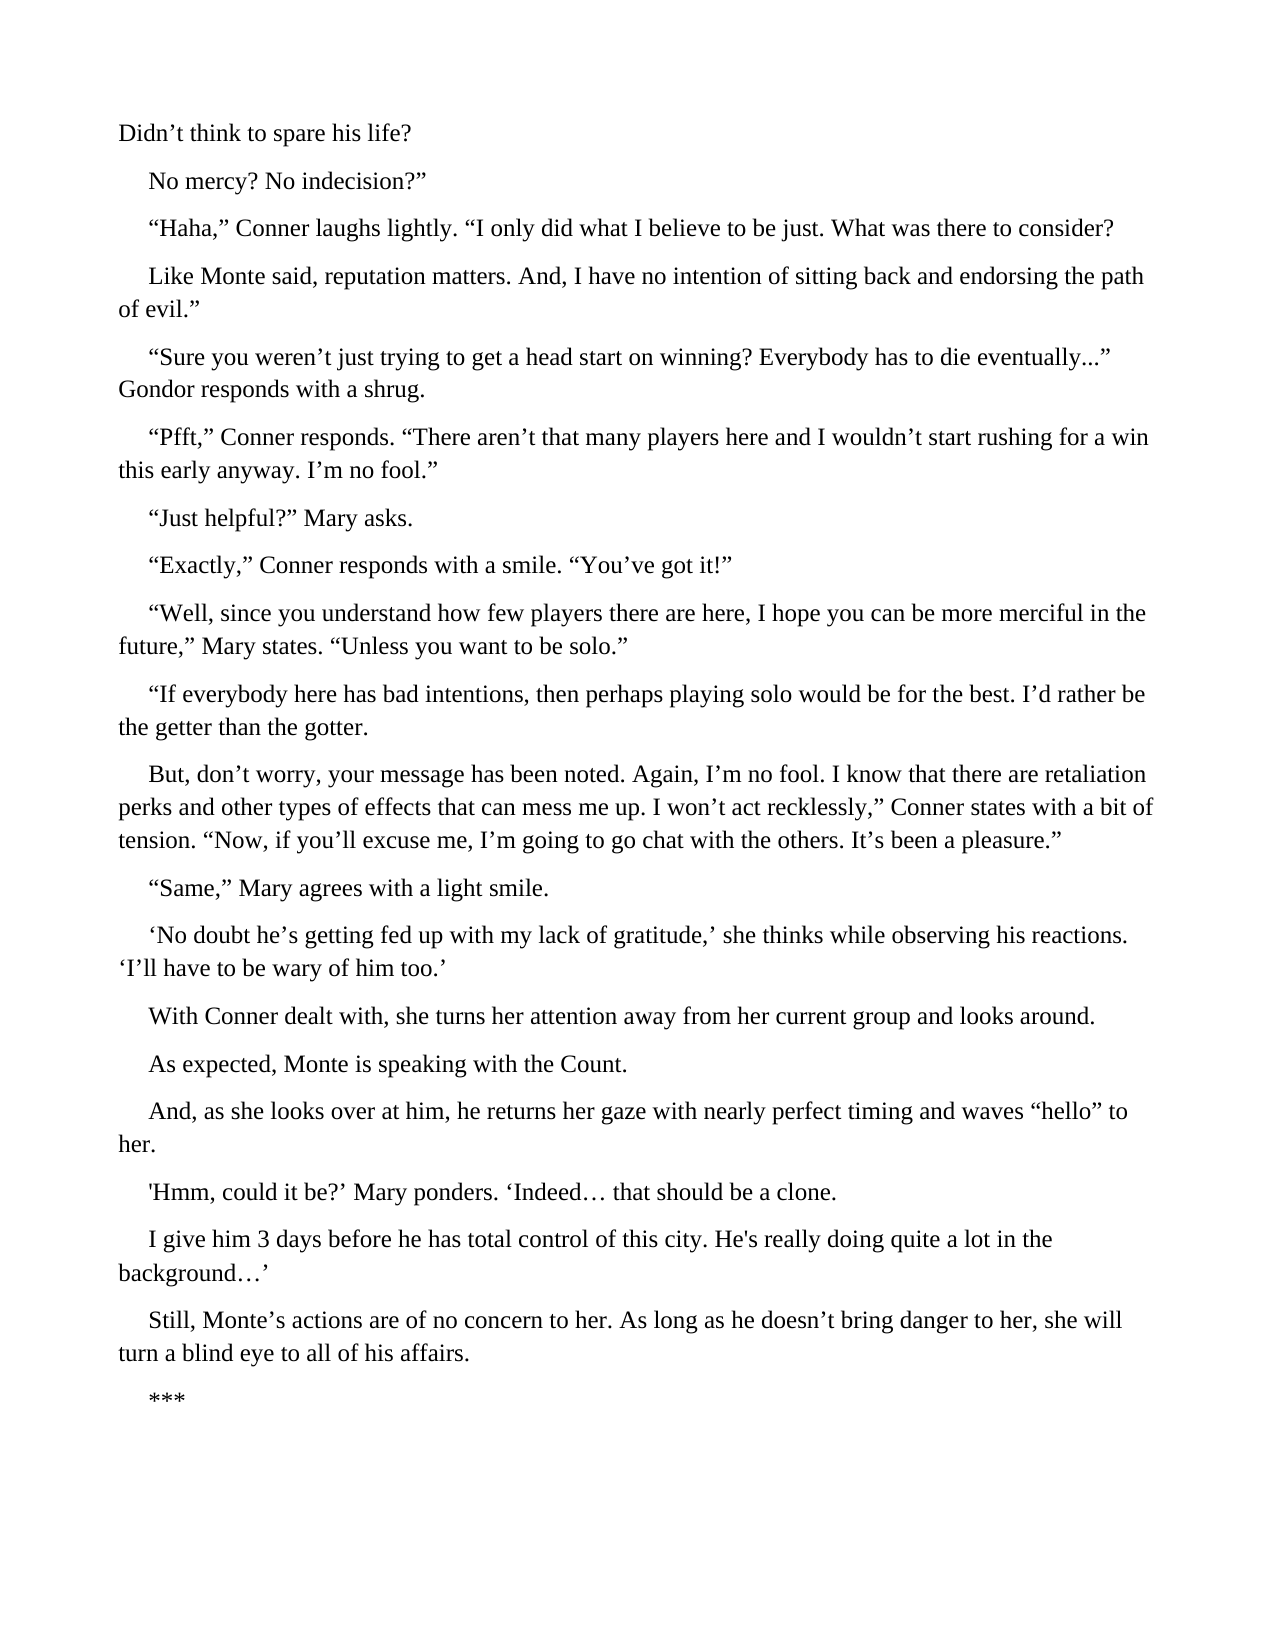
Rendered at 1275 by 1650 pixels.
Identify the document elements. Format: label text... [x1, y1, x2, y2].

text *** [118, 1386, 1157, 1414]
text “Same,” Mary agrees with a light smile. [118, 873, 1157, 902]
text Like Monte said, reputation matters. And, I have no intention of sitting back and endorsing the path of evil.” [118, 261, 1157, 323]
text And, as she looks over at him, he returns her gaze with nearly perfect timing and waves “hello” to her. [118, 1096, 1157, 1158]
text 'Hmm, could it be?’ Mary ponders. ‘Indeed… that should be a clone. [118, 1177, 1157, 1206]
text “If everybody here has bad intentions, then perhaps playing solo would be for the best. I’d rather be the getter than the gotter. [118, 679, 1157, 740]
text But, don’t worry, your message has been noted. Again, I’m no fool. I know that there are retaliation perks and other types of effects that can mess me up. I won’t act recklessly,” Conner states with a bit of tension. “Now, if you’ll excuse me, I’m going to go chat with the others. It’s been a pleasure.” [118, 759, 1157, 854]
text With Conner dealt with, she turns her attention away from her current group and looks around. [118, 1001, 1157, 1030]
text As expected, Monte is speaking with the Count. [118, 1049, 1157, 1077]
text “Just helpful?” Mary asks. [118, 503, 1157, 532]
text “Pfft,” Conner responds. “There aren’t that many players here and I wouldn’t start rushing for a win this early anyway. I’m no fool.” [118, 422, 1157, 484]
text “Exactly,” Conner responds with a smile. “You’ve got it!” [118, 550, 1157, 579]
text I give him 3 days before he has total control of this city. He's really doing quite a lot in the background…’ [118, 1224, 1157, 1286]
text No mercy? No indecision?” [118, 166, 1157, 194]
text “Well, since you understand how few players there are here, I hope you can be more merciful in the future,” Mary states. “Unless you want to be solo.” [118, 598, 1157, 660]
text Still, Monte’s actions are of no concern to her. As long as he doesn’t bring danger to her, she will turn a blind eye to all of his affairs. [118, 1305, 1157, 1367]
text “Haha,” Conner laughs lightly. “I only did what I believe to be just. What was there to consider? [118, 213, 1157, 242]
text ‘No doubt he’s getting fed up with my lack of gratitude,’ she thinks while observing his reactions. ‘I’ll have to be wary of him too.’ [118, 921, 1157, 982]
text “Sure you weren’t just trying to get a head start on winning? Everybody has to die eventually...” Gondor responds with a shrug. [118, 342, 1157, 403]
text Didn’t think to spare his life? [118, 118, 1157, 147]
